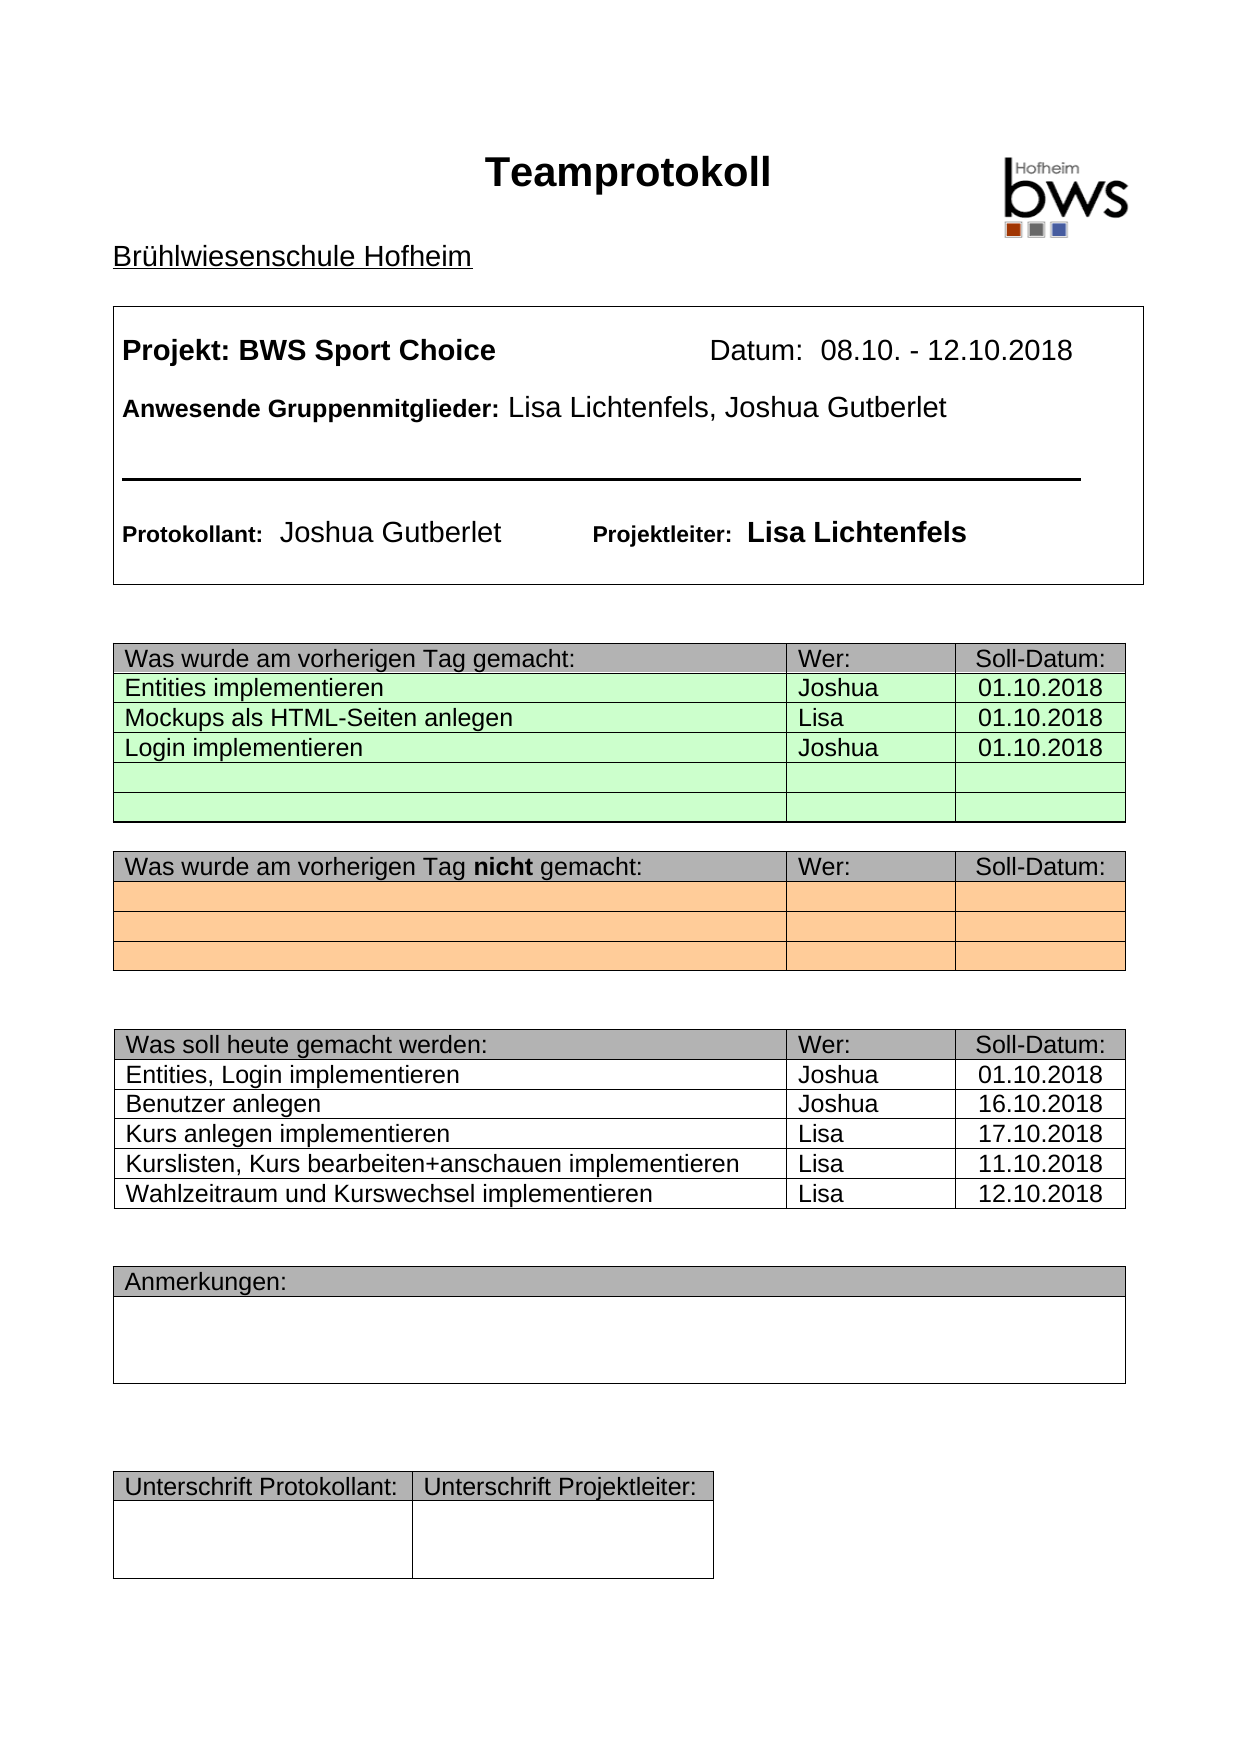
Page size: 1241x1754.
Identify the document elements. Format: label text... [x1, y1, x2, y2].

table_cell [956, 763, 1125, 792]
table_header Soll-Datum: [956, 644, 1125, 672]
text Brühlwiesenschule Hofheim [112, 239, 1144, 272]
table_cell Joshua [787, 1060, 955, 1088]
table_cell 01.10.2018 [956, 1060, 1125, 1088]
table_cell [787, 912, 955, 941]
table_cell [787, 942, 955, 970]
table_cell Benutzer anlegen [115, 1090, 786, 1118]
table_cell Kurslisten, Kurs bearbeiten+anschauen implementieren [115, 1149, 786, 1178]
table_cell Kurs anlegen implementieren [115, 1119, 786, 1148]
table_cell Lisa [787, 1179, 955, 1208]
table_cell 01.10.2018 [956, 674, 1125, 702]
table_cell [956, 912, 1125, 941]
table_header Soll-Datum: [956, 852, 1125, 881]
text Protokollant: Joshua Gutberlet Projektleiter: Lisa Lichtenfels [114, 512, 1143, 548]
table_cell [114, 793, 786, 821]
table_cell 11.10.2018 [956, 1149, 1125, 1178]
text Anwesende Gruppenmitglieder: Lisa Lichtenfels, Joshua Gutberlet [114, 387, 1143, 424]
table_header Was wurde am vorherigen Tag gemacht: [114, 644, 786, 672]
picture [983, 138, 1146, 253]
table_header Was soll heute gemacht werden: [115, 1030, 786, 1059]
table_cell Entities implementieren [114, 674, 786, 702]
table_cell [956, 793, 1125, 821]
table_cell Joshua [787, 1090, 955, 1118]
table_header Unterschrift Protokollant: [114, 1472, 412, 1500]
table_cell 01.10.2018 [956, 733, 1125, 762]
table_cell Wahlzeitraum und Kurswechsel implementieren [115, 1179, 786, 1208]
table_cell [956, 942, 1125, 970]
table_cell [114, 763, 786, 792]
table_cell Entities, Login implementieren [115, 1060, 786, 1088]
table_cell 12.10.2018 [956, 1179, 1125, 1208]
table_cell 16.10.2018 [956, 1090, 1125, 1118]
table_cell Joshua [787, 733, 955, 762]
table_cell [787, 793, 955, 821]
table_cell Lisa [787, 1149, 955, 1178]
table_cell [114, 942, 786, 970]
title Teamprotokoll [112, 148, 983, 196]
table_header Anmerkungen: [114, 1267, 1125, 1296]
table_header Was wurde am vorherigen Tag nicht gemacht: [114, 852, 786, 881]
table_cell [413, 1501, 713, 1578]
table_header Unterschrift Projektleiter: [413, 1472, 713, 1500]
table_cell [114, 912, 786, 941]
table_cell 17.10.2018 [956, 1119, 1125, 1148]
table_header Wer: [787, 1030, 955, 1059]
table_cell [787, 882, 955, 911]
table_cell Lisa [787, 703, 955, 732]
table_header Soll-Datum: [956, 1030, 1125, 1059]
table_cell [114, 882, 786, 911]
table_cell [114, 1297, 1125, 1383]
table_cell 01.10.2018 [956, 703, 1125, 732]
table_cell [787, 763, 955, 792]
table_cell Login implementieren [114, 733, 786, 762]
table_header Wer: [787, 644, 955, 672]
table_header Wer: [787, 852, 955, 881]
table_cell Lisa [787, 1119, 955, 1148]
table_cell [114, 1501, 412, 1578]
text Projekt: BWS Sport Choice Datum: 08.10. - 12.10.2018 [114, 330, 1143, 366]
table_cell [956, 882, 1125, 911]
table_cell Mockups als HTML-Seiten anlegen [114, 703, 786, 732]
table_cell Joshua [787, 674, 955, 702]
